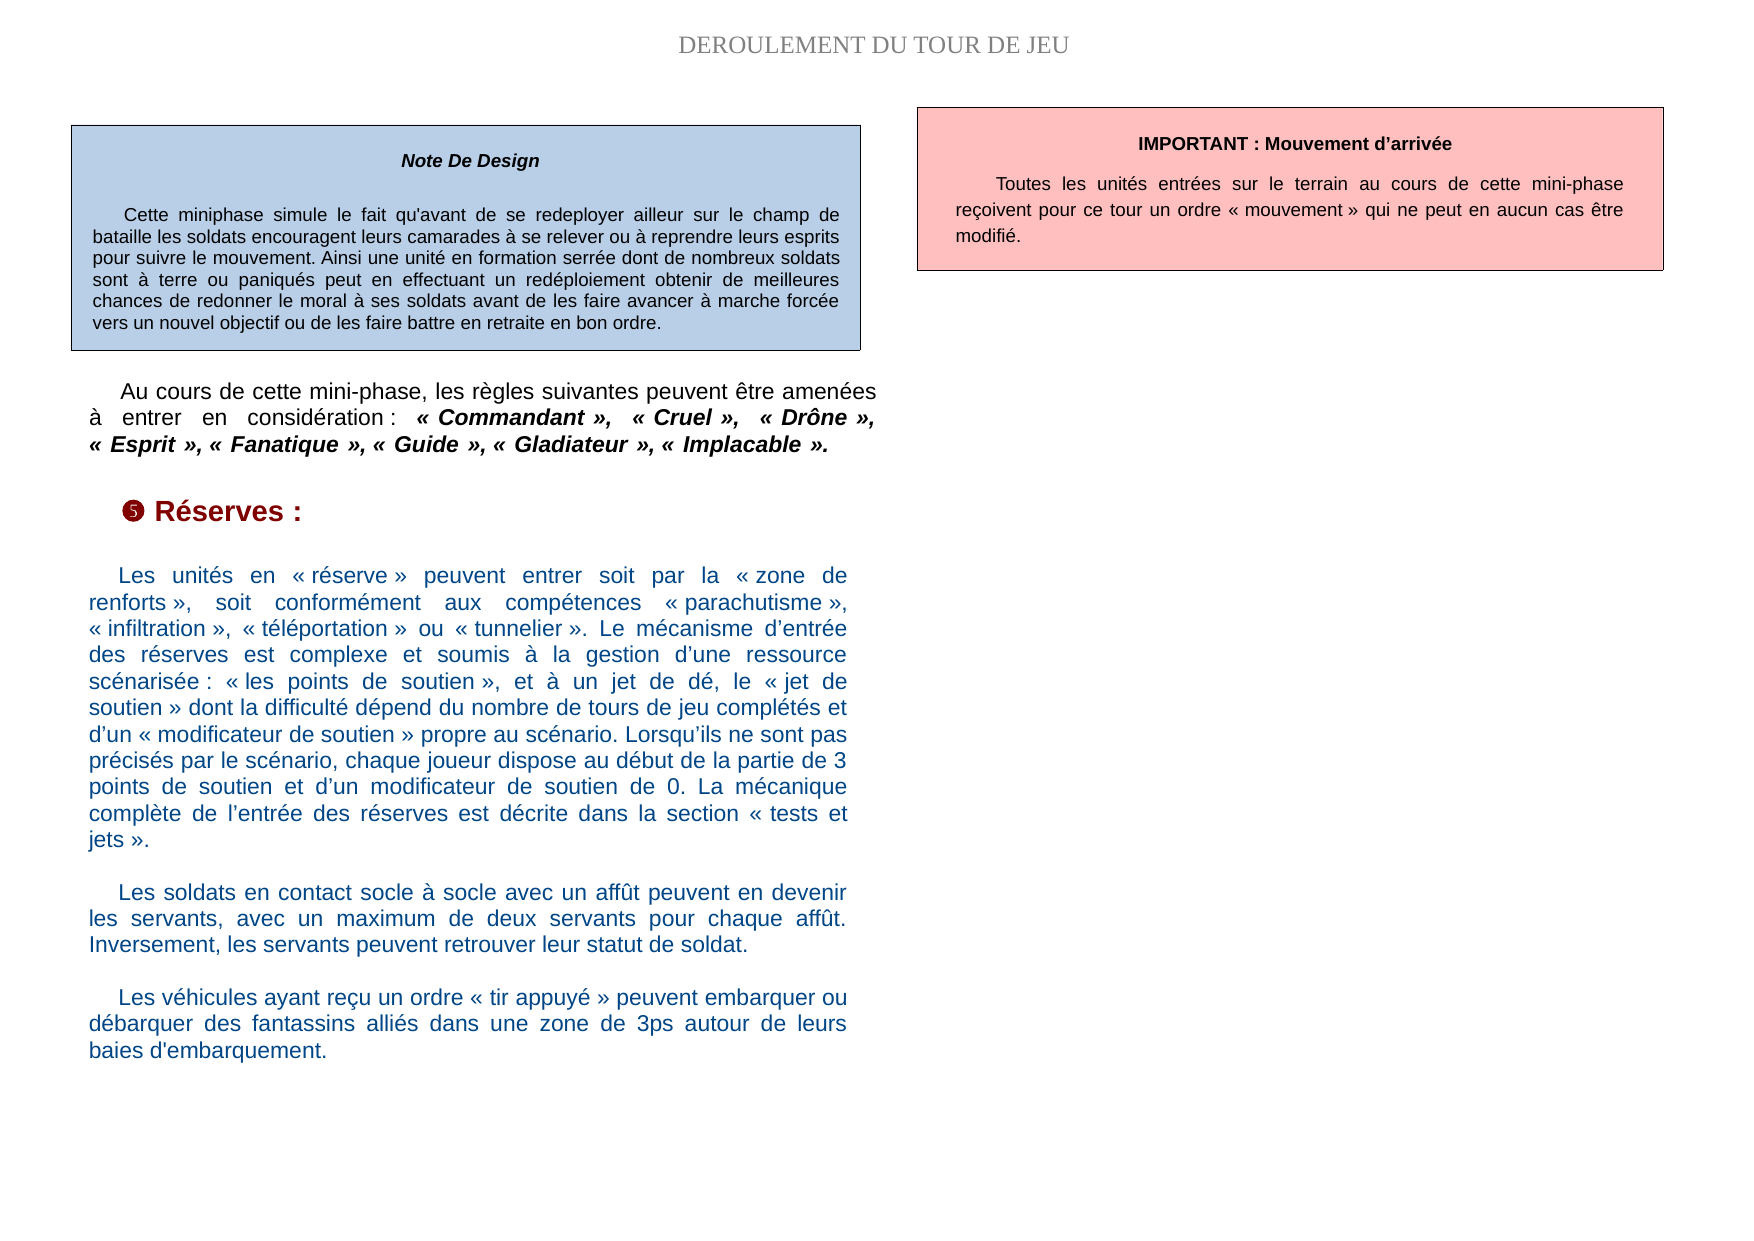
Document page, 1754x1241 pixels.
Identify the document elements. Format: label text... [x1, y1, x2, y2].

text Les véhicules ayant reçu un ordre « tir appuyé » peuvent embarquer ou débarquer des fantassins alliés dans une zone de 3ps autour de leurs baies d'embarquement. [88, 969, 847, 1063]
subtitle  Réserves : [89, 494, 877, 527]
text Les soldats en contact socle à socle avec un affût peuvent en devenir les servants, avec un maximum de deux servants pour chaque affût. Inversement, les servants peuvent retrouver leur statut de soldat. [88, 864, 847, 958]
text Cette miniphase simule le fait qu'avant de se redeployer ailleur sur le champ de bataille les soldats encouragent leurs camarades à se relever ou à reprendre leurs esprits pour suivre le mouvement. Ainsi une unité en formation serrée dont de nombreux soldats sont à terre ou paniqués peut en effectuant un redéploiement obtenir de meilleures chances de redonner le moral à ses soldats avant de les faire avancer à marche forcée vers un nouvel objectif ou de les faire battre en retraite en bon ordre. [92, 204, 840, 333]
text Au cours de cette mini-phase, les règles suivantes peuvent être amenées à entrer en considération : « Commandant », « Cruel », « Drône », « Esprit », « Fanatique », « Guide », « Gladiateur », « Implacable ». [89, 374, 877, 457]
text IMPORTANT : Mouvement d’arrivée [937, 132, 1643, 154]
text Les unités en « réserve » peuvent entrer soit par la « zone de renforts », soit conformément aux compétences « parachutisme », « infiltration », « téléportation » ou « tunnelier ». Le mécanisme d’entrée des réserves est complexe et soumis à la gestion d’une ressource scénarisée : « les points de soutien », et à un jet de dé, le « jet de soutien » dont la difficulté dépend du nombre de tours de jeu complétés et d’un « modificateur de soutien » propre au scénario. Lorsqu’ils ne sont pas précisés par le scénario, chaque joueur dispose au début de la partie de 3 points de soutien et d’un modificateur de soutien de 0. La mécanique complète de l’entrée des réserves est décrite dans la section « tests et jets ». [88, 540, 847, 852]
text Toutes les unités entrées sur le terrain au cours de cette mini-phase reçoivent pour ce tour un ordre « mouvement » qui ne peut en aucun cas être modifié. [955, 170, 1624, 247]
text Note De Design [91, 150, 840, 171]
